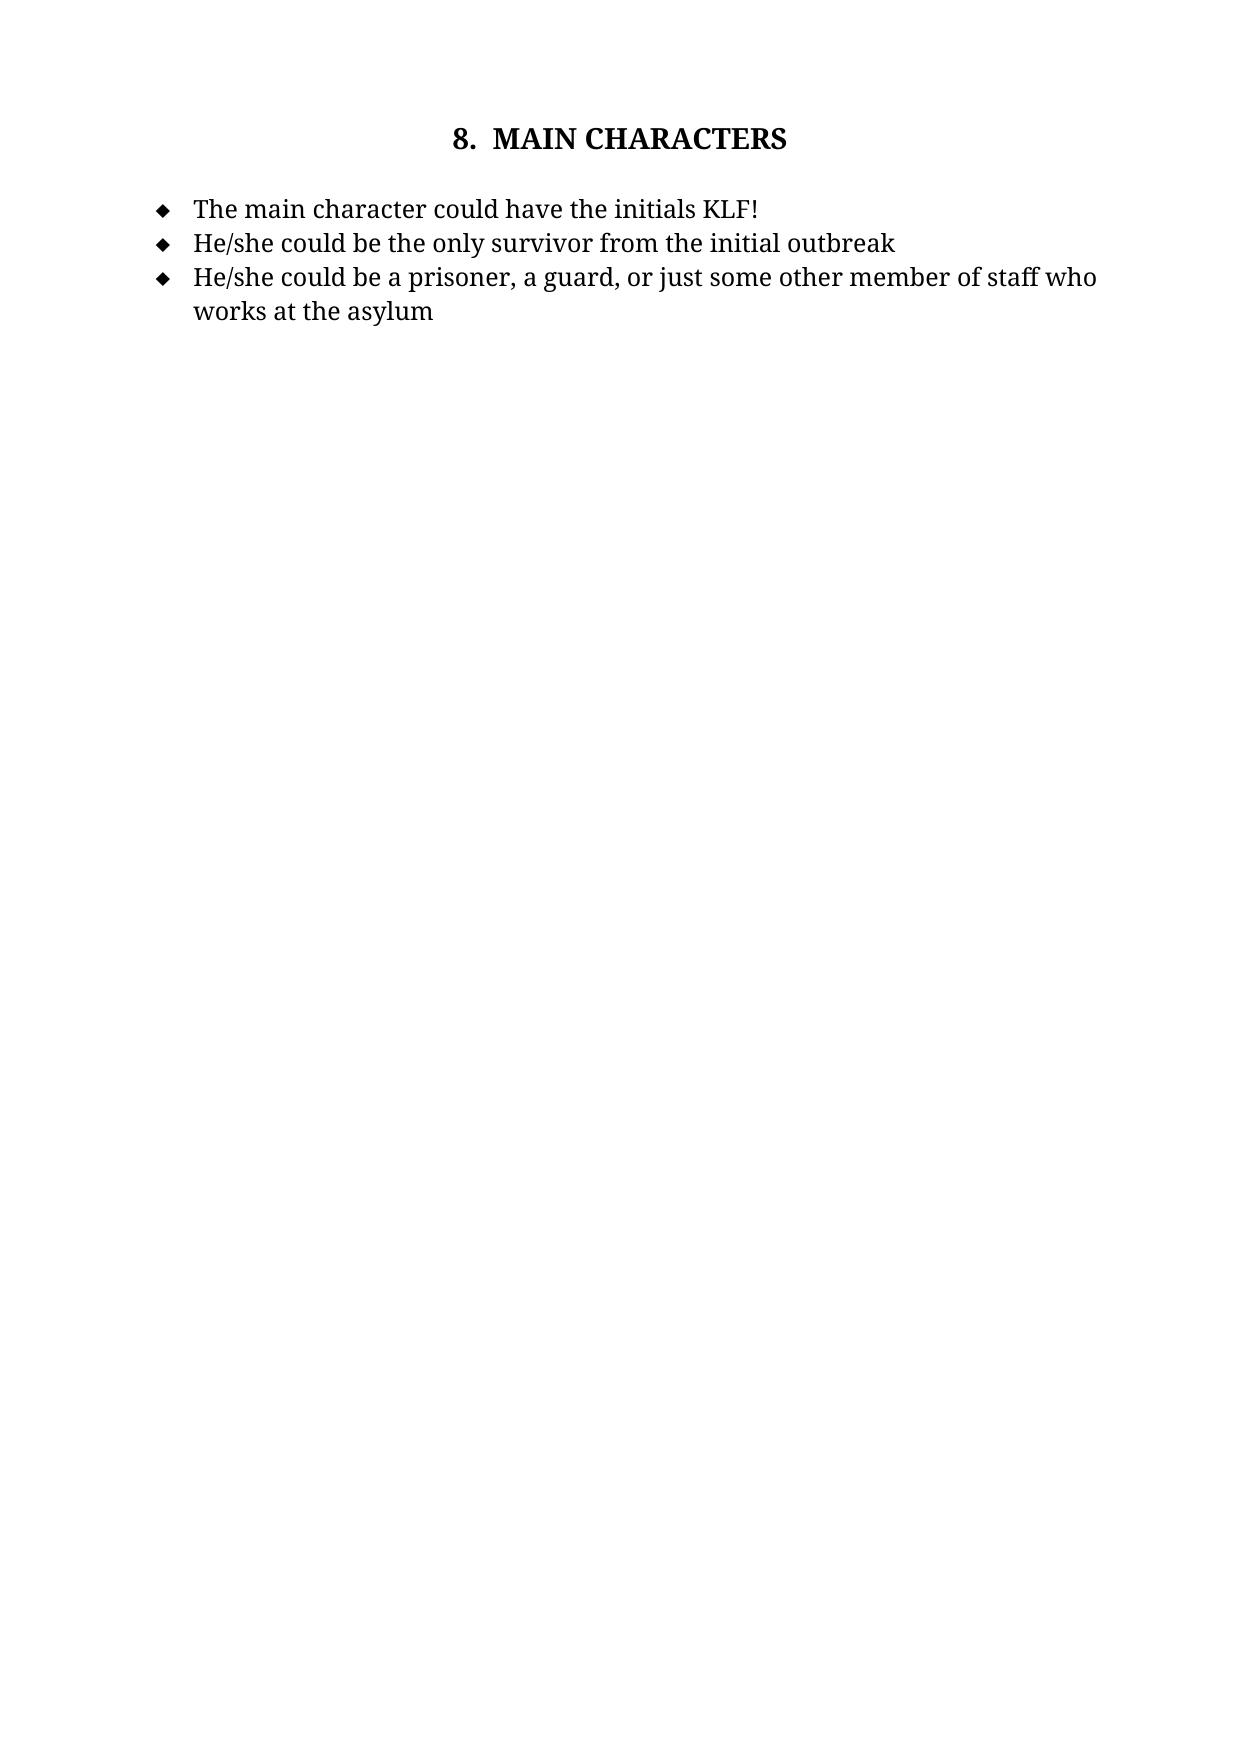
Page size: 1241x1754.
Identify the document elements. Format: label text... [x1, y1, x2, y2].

list He/she could be a prisoner, a guard, or just some other member of staff who works at the asylum [156, 260, 1122, 328]
list The main character could have the initials KLF! [156, 192, 1122, 226]
list He/she could be the only survivor from the initial outbreak [156, 226, 1122, 260]
subtitle Main Characters [118, 118, 1122, 158]
